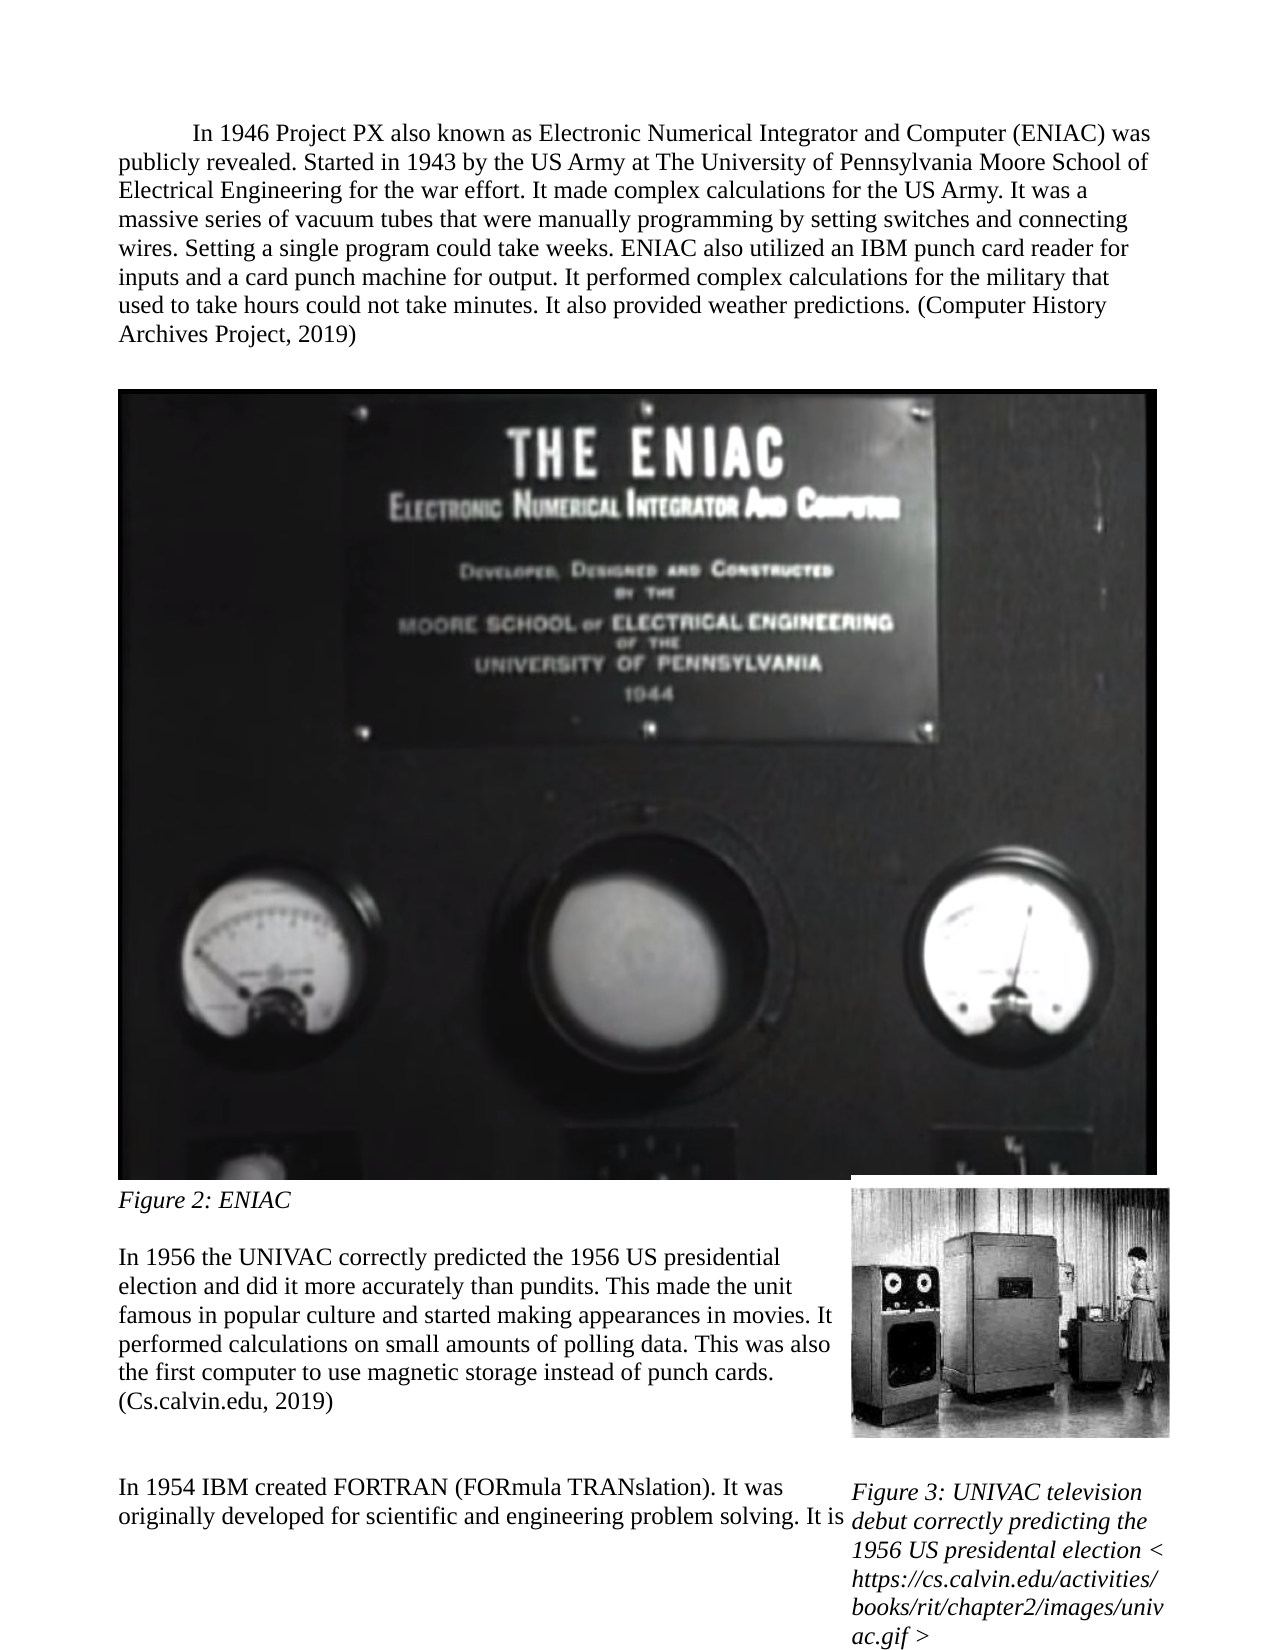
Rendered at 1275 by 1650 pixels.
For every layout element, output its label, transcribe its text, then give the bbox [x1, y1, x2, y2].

text In 1956 the UNIVAC correctly predicted the 1956 US presidential election and did it more accurately than pundits. This made the unit famous in popular culture and started making appearances in movies. It performed calculations on small amounts of polling data. This was also the first computer to use magnetic storage instead of punch cards. (Cs.calvin.edu, 2019) [118, 1242, 851, 1415]
text In 1954 IBM created FORTRAN (FORmula TRANslation). It was originally developed for scientific and engineering problem solving. It is [118, 1472, 851, 1530]
text Figure 2: ENIAC [118, 1180, 851, 1214]
text Figure 3: UNIVAC television debut correctly predicting the 1956 US presidental election < https://cs.calvin.edu/activities/books/rit/chapter2/images/univac.gif > [851, 1438, 1170, 1650]
text In 1946 Project PX also known as Electronic Numerical Integrator and Computer (ENIAC) was publicly revealed. Started in 1943 by the US Army at The University of Pennsylvania Moore School of Electrical Engineering for the war effort. It made complex calculations for the US Army. It was a massive series of vacuum tubes that were manually programming by setting switches and connecting wires. Setting a single program could take weeks. ENIAC also utilized an IBM punch card reader for inputs and a card punch machine for output. It performed complex calculations for the military that used to take hours could not take minutes. It also provided weather predictions. (Computer History Archives Project, 2019) [118, 118, 1157, 348]
picture [851, 1187, 1170, 1438]
picture [118, 389, 1157, 1180]
